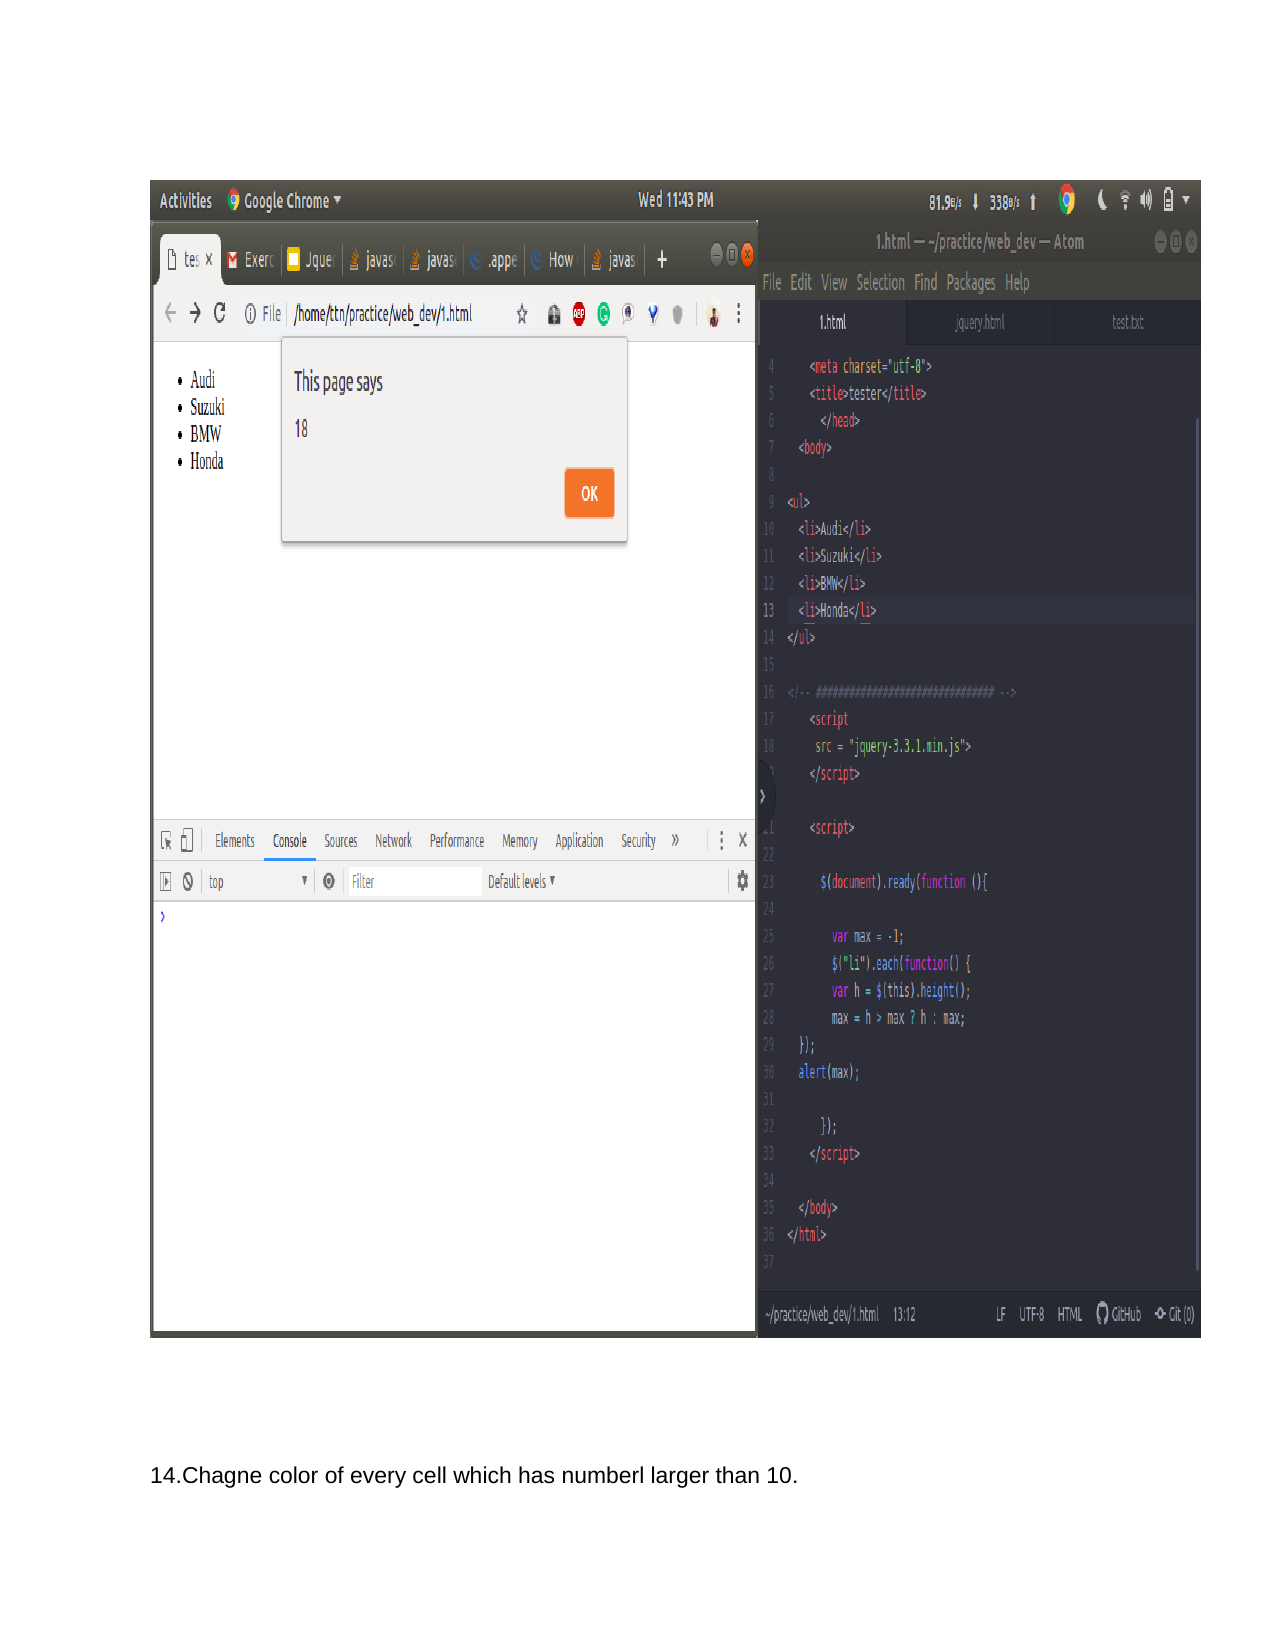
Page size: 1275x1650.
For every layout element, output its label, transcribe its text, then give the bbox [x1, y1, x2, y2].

text 14.Chagne color of every cell which has numberl larger than 10. [150, 1462, 1125, 1488]
picture [150, 180, 1201, 1338]
